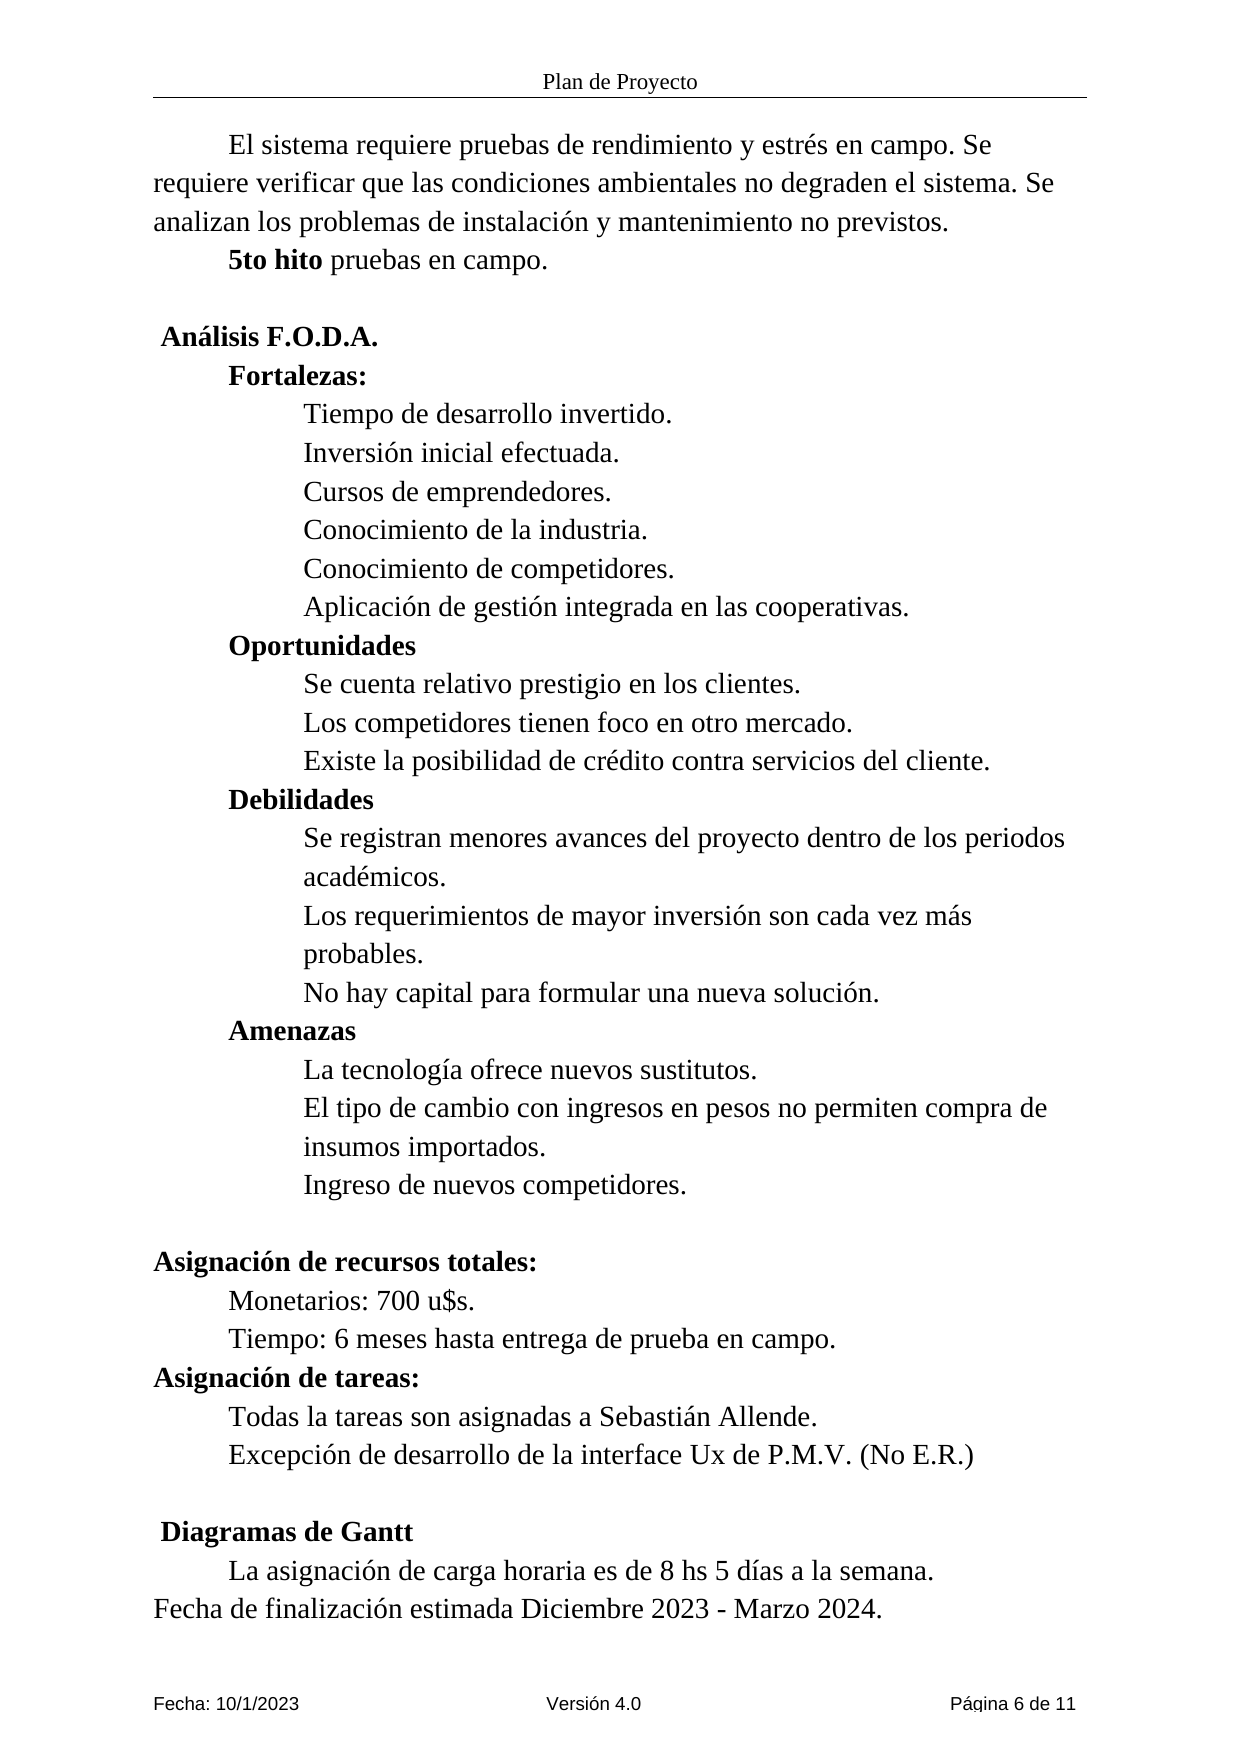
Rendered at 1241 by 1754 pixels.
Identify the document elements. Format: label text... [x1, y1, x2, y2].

text Fecha de finalización estimada Diciembre 2023 - Marzo 2024. [153, 1591, 1087, 1625]
text Excepción de desarrollo de la interface Ux de P.M.V. (No E.R.) [153, 1437, 1087, 1471]
text Aplicación de gestión integrada en las cooperativas. [228, 589, 1087, 623]
text El tipo de cambio con ingresos en pesos no permiten compra de insumos importados. [228, 1090, 1087, 1162]
text Tiempo: 6 meses hasta entrega de prueba en campo. [153, 1322, 1087, 1355]
text El sistema requiere pruebas de rendimiento y estrés en campo. Se requiere verificar que las condiciones ambientales no degraden el sistema. Se analizan los problemas de instalación y mantenimiento no previstos. [153, 127, 1087, 237]
text Se registran menores avances del proyecto dentro de los periodos académicos. [228, 821, 1087, 893]
text Monetarios: 700 u$s. [153, 1283, 1087, 1317]
text Conocimiento de competidores. [228, 551, 1087, 584]
text Inversión inicial efectuada. [228, 435, 1087, 469]
text Asignación de tareas: [153, 1360, 1087, 1394]
text Todas la tareas son asignadas a Sebastián Allende. [153, 1399, 1087, 1432]
text 5to hito pruebas en campo. [153, 242, 1087, 276]
text Debilidades [228, 782, 1087, 816]
text Tiempo de desarrollo invertido. [228, 397, 1087, 430]
text No hay capital para formular una nueva solución. [228, 975, 1087, 1008]
text Diagramas de Gantt [153, 1514, 1087, 1548]
text Ingreso de nuevos competidores. [228, 1167, 1087, 1201]
text Amenazas [228, 1013, 1087, 1047]
text La tecnología ofrece nuevos sustitutos. [228, 1052, 1087, 1085]
text Fortalezas: [228, 358, 1087, 392]
text Se cuenta relativo prestigio en los clientes. [228, 666, 1087, 700]
text Asignación de recursos totales: [153, 1244, 1087, 1278]
text Análisis F.O.D.A. [153, 319, 1087, 353]
text Conocimiento de la industria. [228, 512, 1087, 546]
text Existe la posibilidad de crédito contra servicios del cliente. [228, 743, 1087, 777]
text Oportunidades [228, 628, 1087, 661]
text La asignación de carga horaria es de 8 hs 5 días a la semana. [153, 1553, 1087, 1586]
text Los requerimientos de mayor inversión son cada vez más probables. [228, 898, 1087, 970]
text Los competidores tienen foco en otro mercado. [228, 705, 1087, 738]
text Cursos de emprendedores. [228, 474, 1087, 507]
